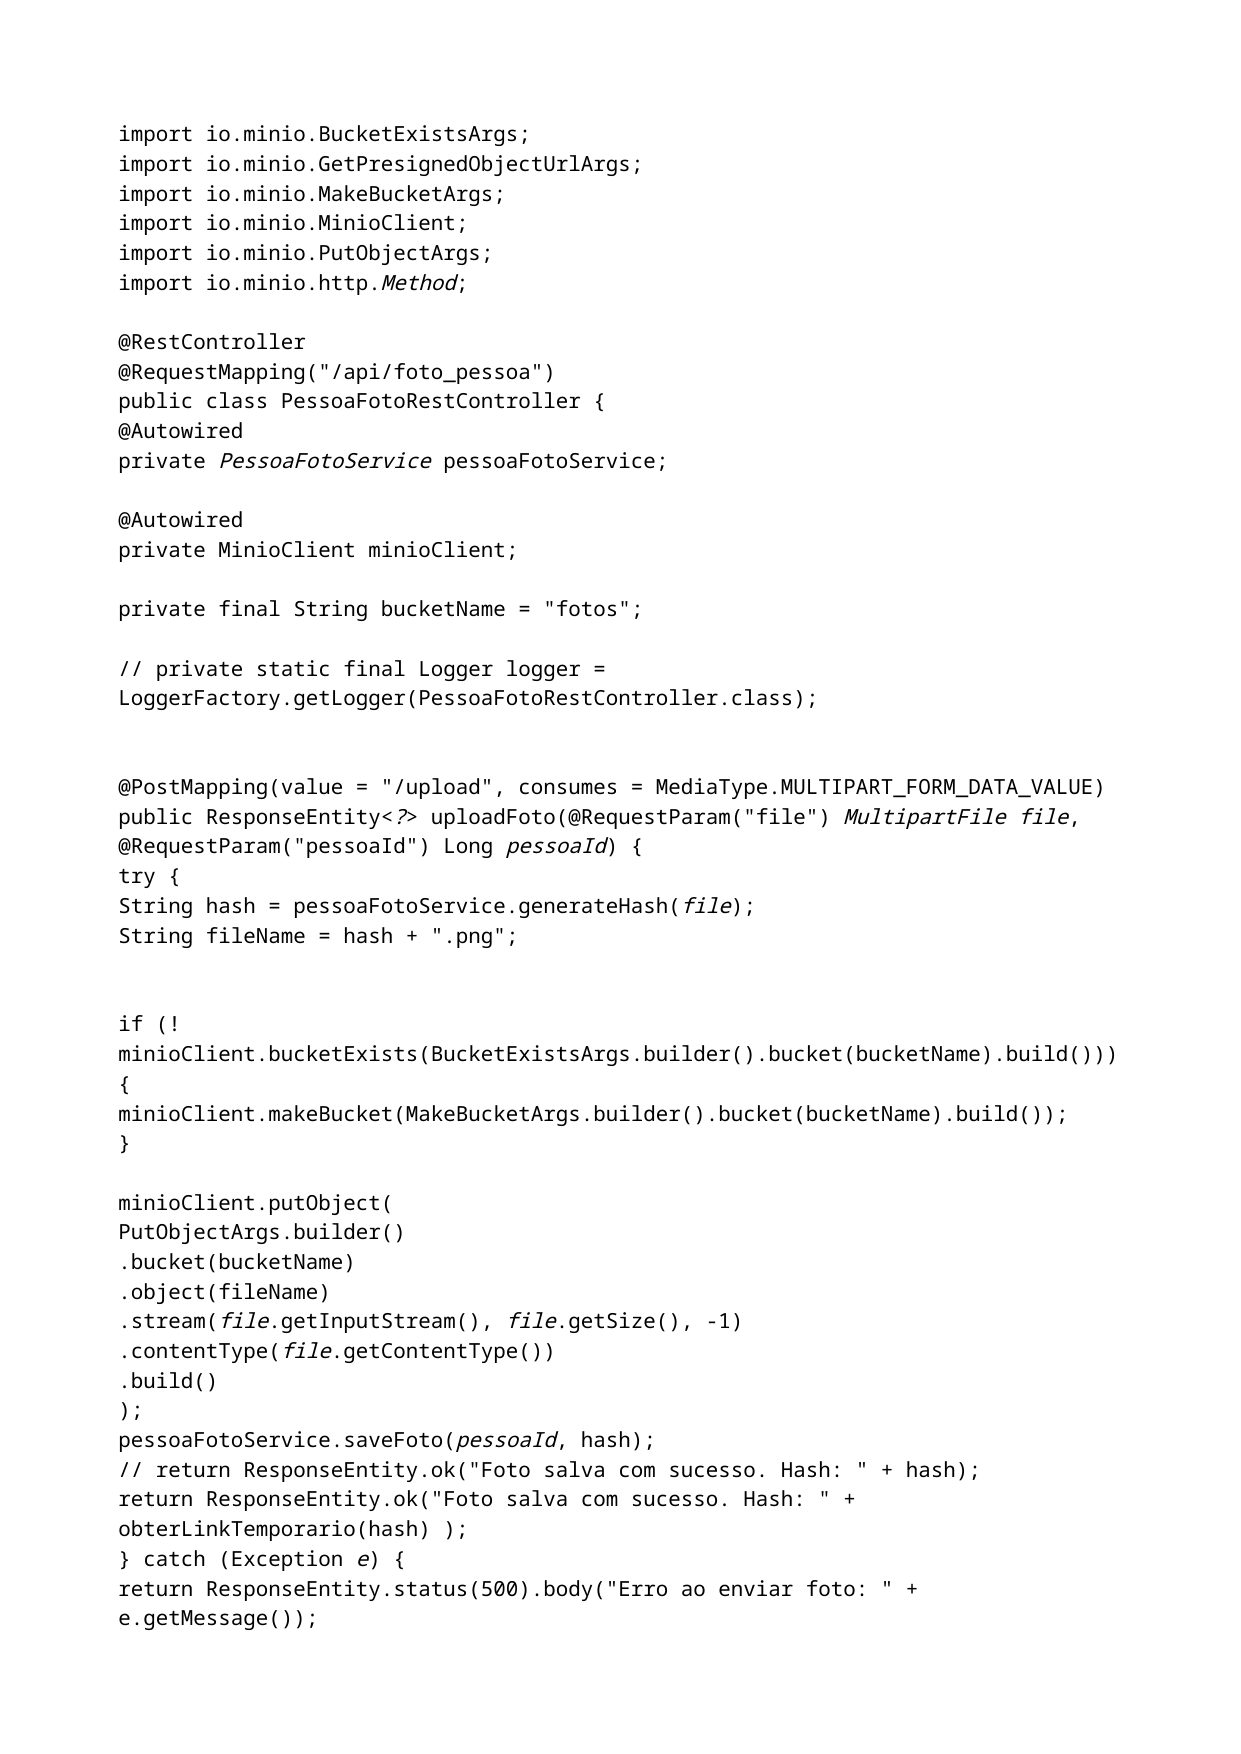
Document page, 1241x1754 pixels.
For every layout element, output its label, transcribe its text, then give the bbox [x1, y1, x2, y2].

text import io.minio.GetPresignedObjectUrlArgs; [118, 148, 1122, 177]
text private PessoaFotoService pessoaFotoService; [118, 445, 1122, 474]
text @Autowired [118, 504, 1122, 534]
text minioClient.putObject( [118, 1186, 1122, 1216]
text if (!minioClient.bucketExists(BucketExistsArgs.builder().bucket(bucketName).build())) { [118, 1008, 1122, 1097]
text import io.minio.PutObjectArgs; [118, 237, 1122, 267]
text ); [118, 1394, 1122, 1424]
text .stream(file.getInputStream(), file.getSize(), -1) [118, 1305, 1122, 1335]
text public ResponseEntity<?> uploadFoto(@RequestParam("file") MultipartFile file, [118, 801, 1122, 830]
text import io.minio.BucketExistsArgs; [118, 118, 1122, 148]
text import io.minio.MinioClient; [118, 207, 1122, 237]
text .bucket(bucketName) [118, 1246, 1122, 1276]
text String fileName = hash + ".png"; [118, 919, 1122, 949]
text return ResponseEntity.ok("Foto salva com sucesso. Hash: " + obterLinkTemporario(hash) ); [118, 1483, 1122, 1543]
text } catch (Exception e) { [118, 1543, 1122, 1572]
text @RestController [118, 326, 1122, 356]
text // return ResponseEntity.ok("Foto salva com sucesso. Hash: " + hash); [118, 1454, 1122, 1483]
text try { [118, 860, 1122, 890]
text .contentType(file.getContentType()) [118, 1335, 1122, 1364]
text import io.minio.MakeBucketArgs; [118, 177, 1122, 207]
text String hash = pessoaFotoService.generateHash(file); [118, 890, 1122, 919]
text return ResponseEntity.status(500).body("Erro ao enviar foto: " + e.getMessage()); [118, 1572, 1122, 1632]
text import io.minio.http.Method; [118, 267, 1122, 296]
text private MinioClient minioClient; [118, 534, 1122, 563]
text public class PessoaFotoRestController { [118, 385, 1122, 415]
text @RequestMapping("/api/foto_pessoa") [118, 356, 1122, 385]
text pessoaFotoService.saveFoto(pessoaId, hash); [118, 1424, 1122, 1454]
text minioClient.makeBucket(MakeBucketArgs.builder().bucket(bucketName).build()); [118, 1097, 1122, 1127]
text .build() [118, 1364, 1122, 1394]
text } [118, 1127, 1122, 1157]
text PutObjectArgs.builder() [118, 1216, 1122, 1246]
text private final String bucketName = "fotos"; [118, 593, 1122, 623]
text .object(fileName) [118, 1276, 1122, 1305]
text @PostMapping(value = "/upload", consumes = MediaType.MULTIPART_FORM_DATA_VALUE) [118, 771, 1122, 801]
text // private static final Logger logger = LoggerFactory.getLogger(PessoaFotoRestController.class); [118, 652, 1122, 712]
text @Autowired [118, 415, 1122, 445]
text @RequestParam("pessoaId") Long pessoaId) { [118, 830, 1122, 860]
